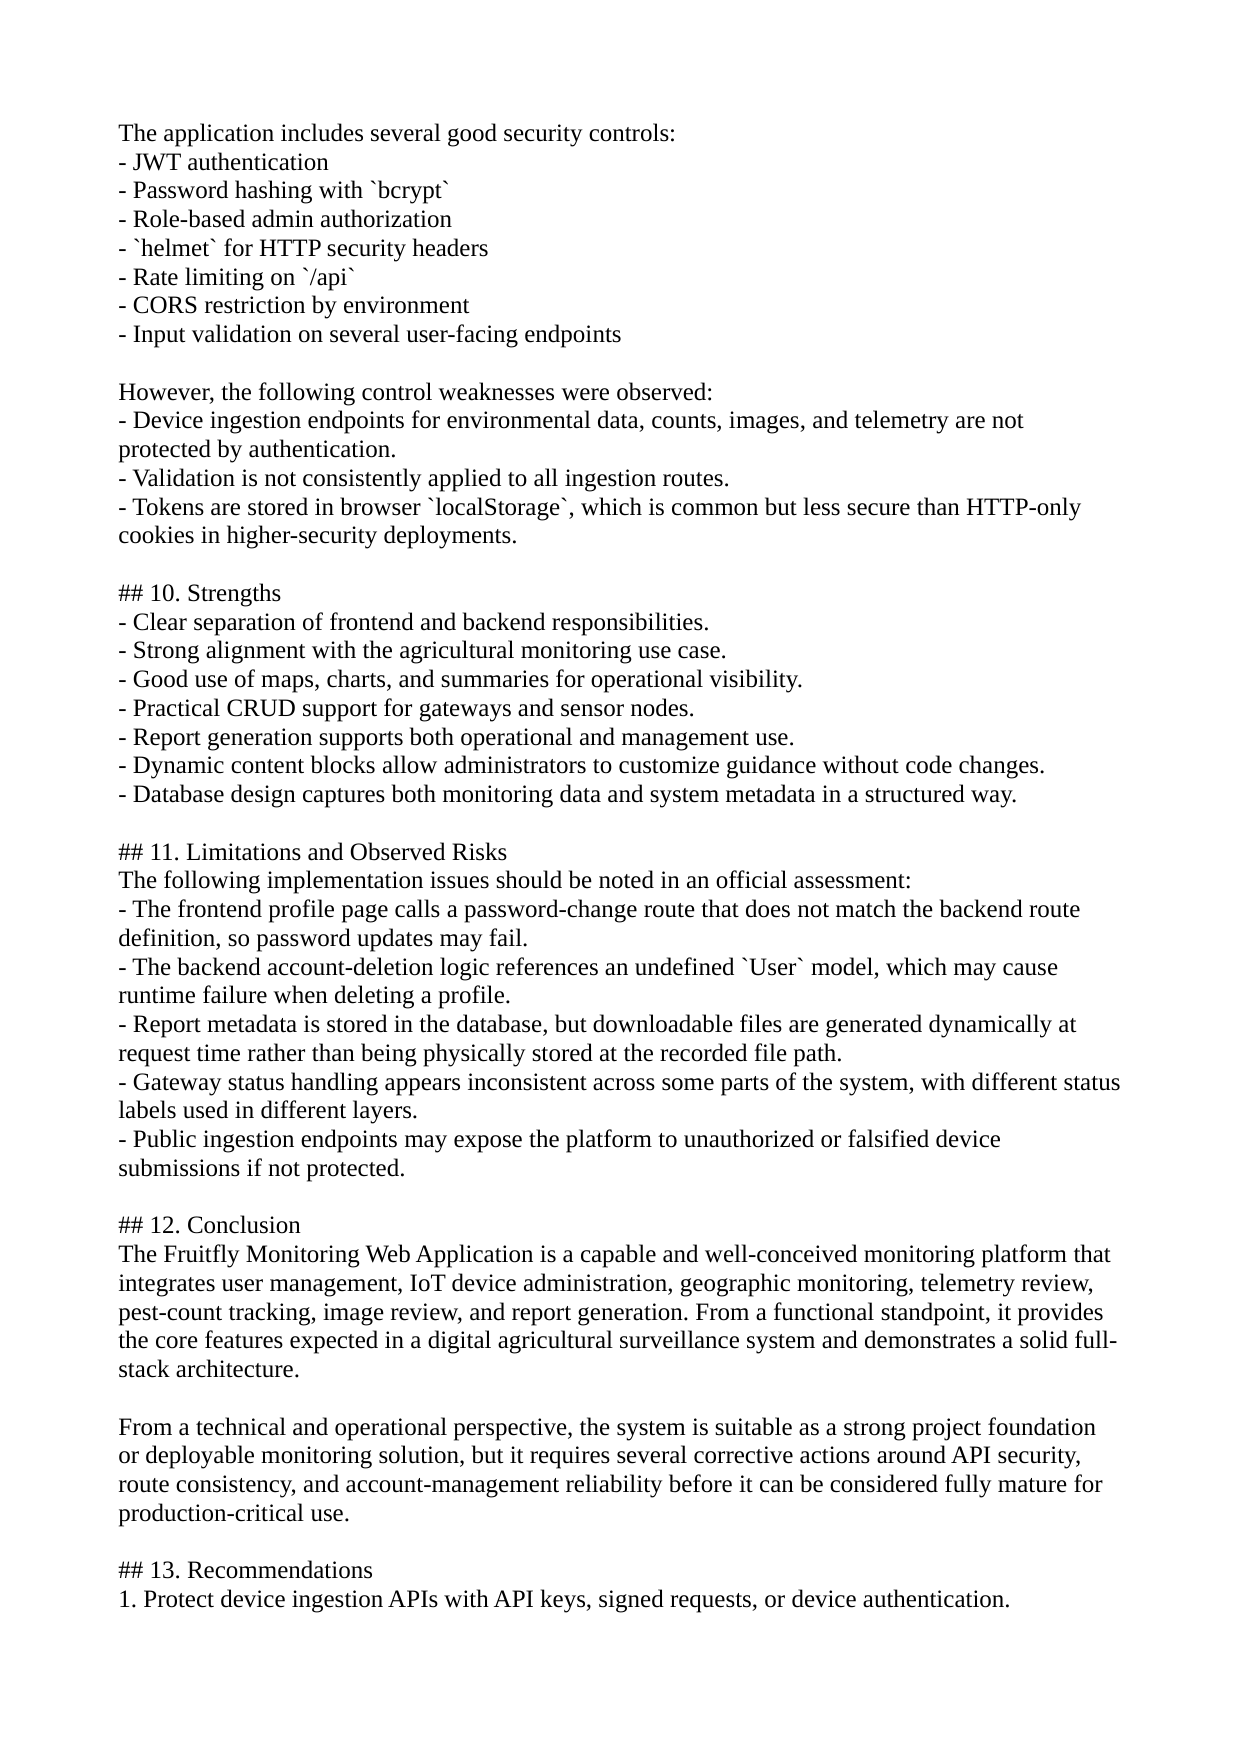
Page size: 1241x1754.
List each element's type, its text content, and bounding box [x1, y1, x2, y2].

text 1. Protect device ingestion APIs with API keys, signed requests, or device authentication. [118, 1584, 1122, 1613]
text ## 12. Conclusion [118, 1211, 1122, 1239]
text - Validation is not consistently applied to all ingestion routes. [118, 463, 1122, 492]
text - `helmet` for HTTP security headers [118, 233, 1122, 262]
text - Clear separation of frontend and backend responsibilities. [118, 607, 1122, 636]
text From a technical and operational perspective, the system is suitable as a strong project foundation or deployable monitoring solution, but it requires several corrective actions around API security, route consistency, and account-management reliability before it can be considered fully mature for production-critical use. [118, 1412, 1122, 1527]
text - The frontend profile page calls a password-change route that does not match the backend route definition, so password updates may fail. [118, 894, 1122, 952]
text ## 11. Limitations and Observed Risks [118, 837, 1122, 866]
text ## 13. Recommendations [118, 1556, 1122, 1584]
text The application includes several good security controls: [118, 118, 1122, 147]
text The following implementation issues should be noted in an official assessment: [118, 866, 1122, 894]
text - Practical CRUD support for gateways and sensor nodes. [118, 693, 1122, 722]
text - Role-based admin authorization [118, 204, 1122, 233]
text However, the following control weaknesses were observed: [118, 377, 1122, 406]
text - Input validation on several user-facing endpoints [118, 319, 1122, 348]
text The Fruitfly Monitoring Web Application is a capable and well-conceived monitoring platform that integrates user management, IoT device administration, geographic monitoring, telemetry review, pest-count tracking, image review, and report generation. From a functional standpoint, it provides the core features expected in a digital agricultural surveillance system and demonstrates a solid full-stack architecture. [118, 1239, 1122, 1383]
text ## 10. Strengths [118, 578, 1122, 607]
text - Report metadata is stored in the database, but downloadable files are generated dynamically at request time rather than being physically stored at the recorded file path. [118, 1009, 1122, 1067]
text - Rate limiting on `/api` [118, 262, 1122, 291]
text - Public ingestion endpoints may expose the platform to unauthorized or falsified device submissions if not protected. [118, 1124, 1122, 1182]
text - CORS restriction by environment [118, 291, 1122, 319]
text - Dynamic content blocks allow administrators to customize guidance without code changes. [118, 751, 1122, 779]
text - JWT authentication [118, 147, 1122, 176]
text - The backend account-deletion logic references an undefined `User` model, which may cause runtime failure when deleting a profile. [118, 952, 1122, 1009]
text - Device ingestion endpoints for environmental data, counts, images, and telemetry are not protected by authentication. [118, 406, 1122, 463]
text - Database design captures both monitoring data and system metadata in a structured way. [118, 779, 1122, 808]
text - Report generation supports both operational and management use. [118, 722, 1122, 751]
text - Tokens are stored in browser `localStorage`, which is common but less secure than HTTP-only cookies in higher-security deployments. [118, 492, 1122, 549]
text - Password hashing with `bcrypt` [118, 176, 1122, 204]
text - Good use of maps, charts, and summaries for operational visibility. [118, 664, 1122, 693]
text - Strong alignment with the agricultural monitoring use case. [118, 636, 1122, 664]
text - Gateway status handling appears inconsistent across some parts of the system, with different status labels used in different layers. [118, 1067, 1122, 1124]
